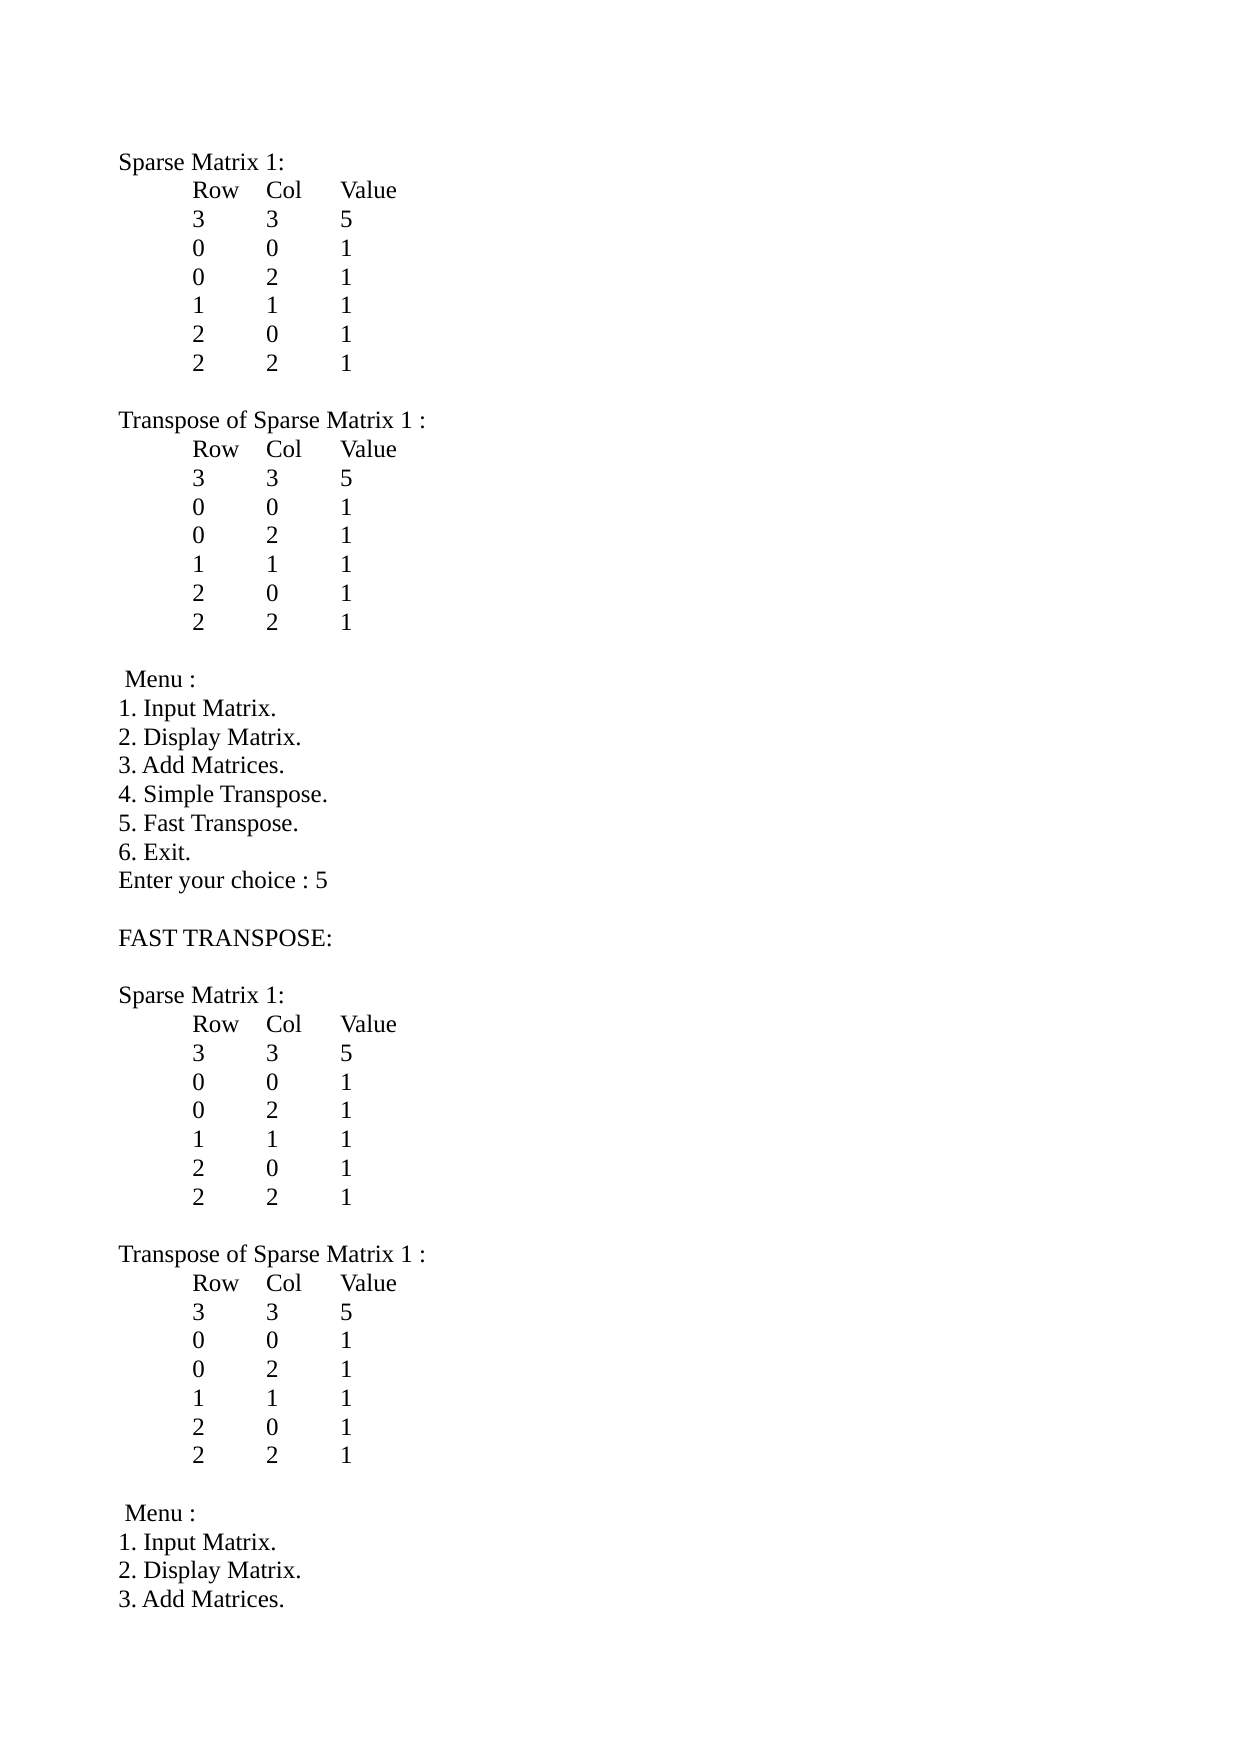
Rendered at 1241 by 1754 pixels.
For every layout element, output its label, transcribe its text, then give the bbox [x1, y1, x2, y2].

text 1 1 1 [118, 549, 1122, 578]
text Row Col Value [118, 434, 1122, 463]
text 0 2 1 [118, 521, 1122, 549]
text 1 1 1 [118, 1124, 1122, 1153]
text 2. Display Matrix. [118, 722, 1122, 751]
text 0 2 1 [118, 1354, 1122, 1383]
text Transpose of Sparse Matrix 1 : [118, 1239, 1122, 1268]
text 2 2 1 [118, 1441, 1122, 1469]
text 3. Add Matrices. [118, 751, 1122, 779]
text Row Col Value [118, 1268, 1122, 1297]
text Sparse Matrix 1: [118, 981, 1122, 1009]
text Menu : [118, 1498, 1122, 1527]
text Sparse Matrix 1: [118, 147, 1122, 176]
text 1 1 1 [118, 1383, 1122, 1412]
text 1 1 1 [118, 291, 1122, 319]
text 2 0 1 [118, 1412, 1122, 1441]
text 0 0 1 [118, 492, 1122, 521]
text 6. Exit. [118, 837, 1122, 866]
text Row Col Value [118, 176, 1122, 204]
text 2 2 1 [118, 1182, 1122, 1211]
text 5. Fast Transpose. [118, 808, 1122, 837]
text 3 3 5 [118, 463, 1122, 492]
text Transpose of Sparse Matrix 1 : [118, 406, 1122, 434]
text 0 0 1 [118, 1326, 1122, 1354]
text 1. Input Matrix. [118, 693, 1122, 722]
text 0 2 1 [118, 1096, 1122, 1124]
text 2 0 1 [118, 578, 1122, 607]
text Row Col Value [118, 1009, 1122, 1038]
text 3 3 5 [118, 204, 1122, 233]
text 2 0 1 [118, 319, 1122, 348]
text 0 2 1 [118, 262, 1122, 291]
text 3. Add Matrices. [118, 1584, 1122, 1613]
text 2. Display Matrix. [118, 1556, 1122, 1584]
text Menu : [118, 664, 1122, 693]
text 2 2 1 [118, 348, 1122, 377]
text 0 0 1 [118, 233, 1122, 262]
text 3 3 5 [118, 1297, 1122, 1326]
text 4. Simple Transpose. [118, 779, 1122, 808]
text 1. Input Matrix. [118, 1527, 1122, 1556]
text Enter your choice : 5 [118, 866, 1122, 894]
text 2 2 1 [118, 607, 1122, 636]
text 0 0 1 [118, 1067, 1122, 1096]
text 2 0 1 [118, 1153, 1122, 1182]
text FAST TRANSPOSE: [118, 923, 1122, 952]
text 3 3 5 [118, 1038, 1122, 1067]
